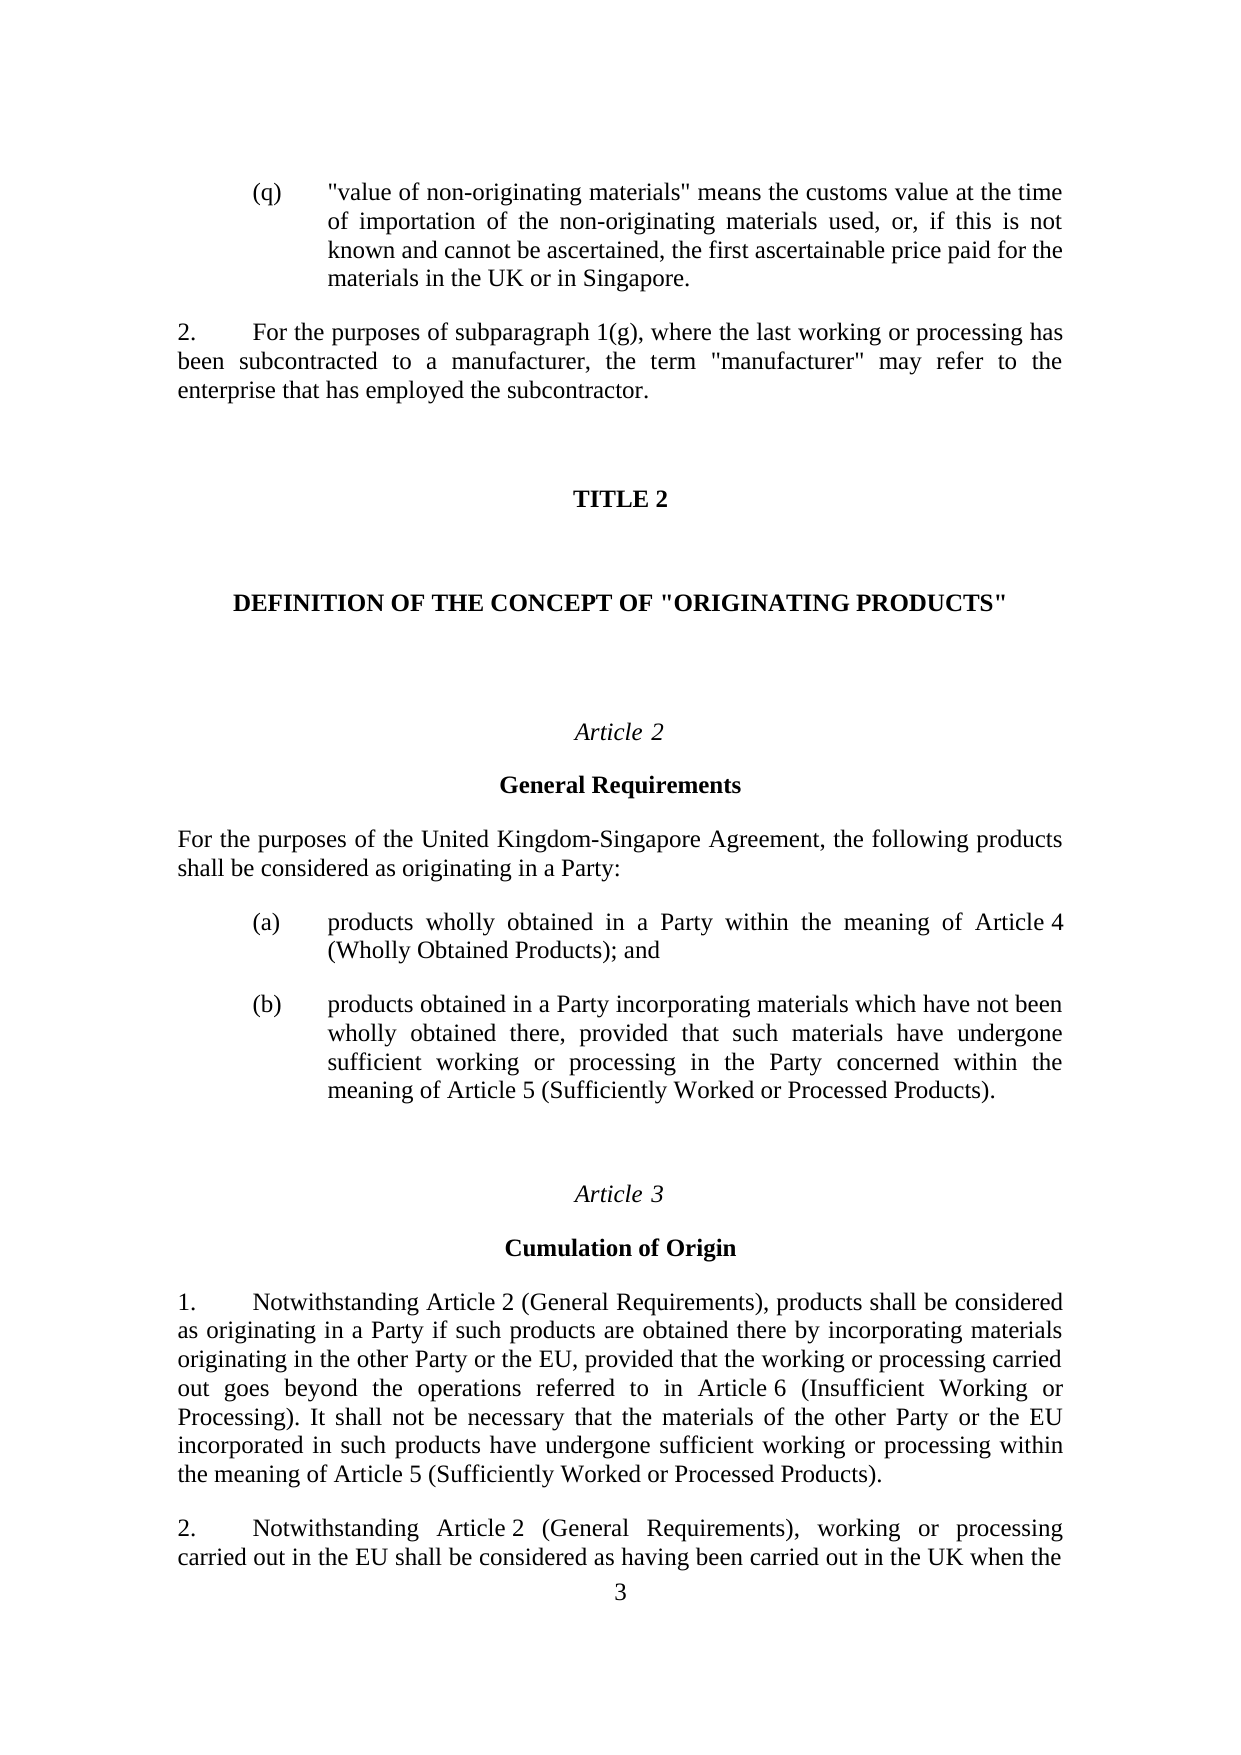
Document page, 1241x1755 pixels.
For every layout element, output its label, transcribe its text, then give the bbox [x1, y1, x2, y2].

text Article 2 [177, 717, 1063, 746]
text 2. For the purposes of subparagraph 1(g), where the last working or processing has been subcontracted to a manufacturer, the term "manufacturer" may refer to the enterprise that has employed the subcontractor. [177, 317, 1063, 403]
text (b) products obtained in a Party incorporating materials which have not been wholly obtained there, provided that such materials have undergone sufficient working or processing in the Party concerned within the meaning of Article 5 (Sufficiently Worked or Processed Products). [252, 989, 1063, 1104]
text 2. Notwithstanding Article 2 (General Requirements), working or processing carried out in the EU shall be considered as having been carried out in the UK when the [177, 1513, 1063, 1571]
text For the purposes of the United Kingdom-Singapore Agreement, the following products shall be considered as originating in a Party: [177, 824, 1063, 882]
subtitle TITLE 2 [177, 484, 1063, 513]
text Article 3 [177, 1179, 1063, 1208]
text (a) products wholly obtained in a Party within the meaning of Article 4 (Wholly Obtained Products); and [252, 907, 1063, 964]
title DEFINITION OF THE CONCEPT OF "ORIGINATING PRODUCTS" [177, 588, 1063, 617]
text 1. Notwithstanding Article 2 (General Requirements), products shall be considered as originating in a Party if such products are obtained there by incorporating materials originating in the other Party or the EU, provided that the working or processing carried out goes beyond the operations referred to in Article 6 (Insufficient Working or Processing). It shall not be necessary that the materials of the other Party or the EU incorporated in such products have undergone sufficient working or processing within the meaning of Article 5 (Sufficiently Worked or Processed Products). [177, 1287, 1063, 1488]
text (q) "value of non-originating materials" means the customs value at the time of importation of the non-originating materials used, or, if this is not known and cannot be ascertained, the first ascertainable price paid for the materials in the UK or in Singapore. [252, 177, 1063, 292]
title General Requirements [177, 771, 1063, 799]
title Cumulation of Origin [177, 1233, 1063, 1262]
